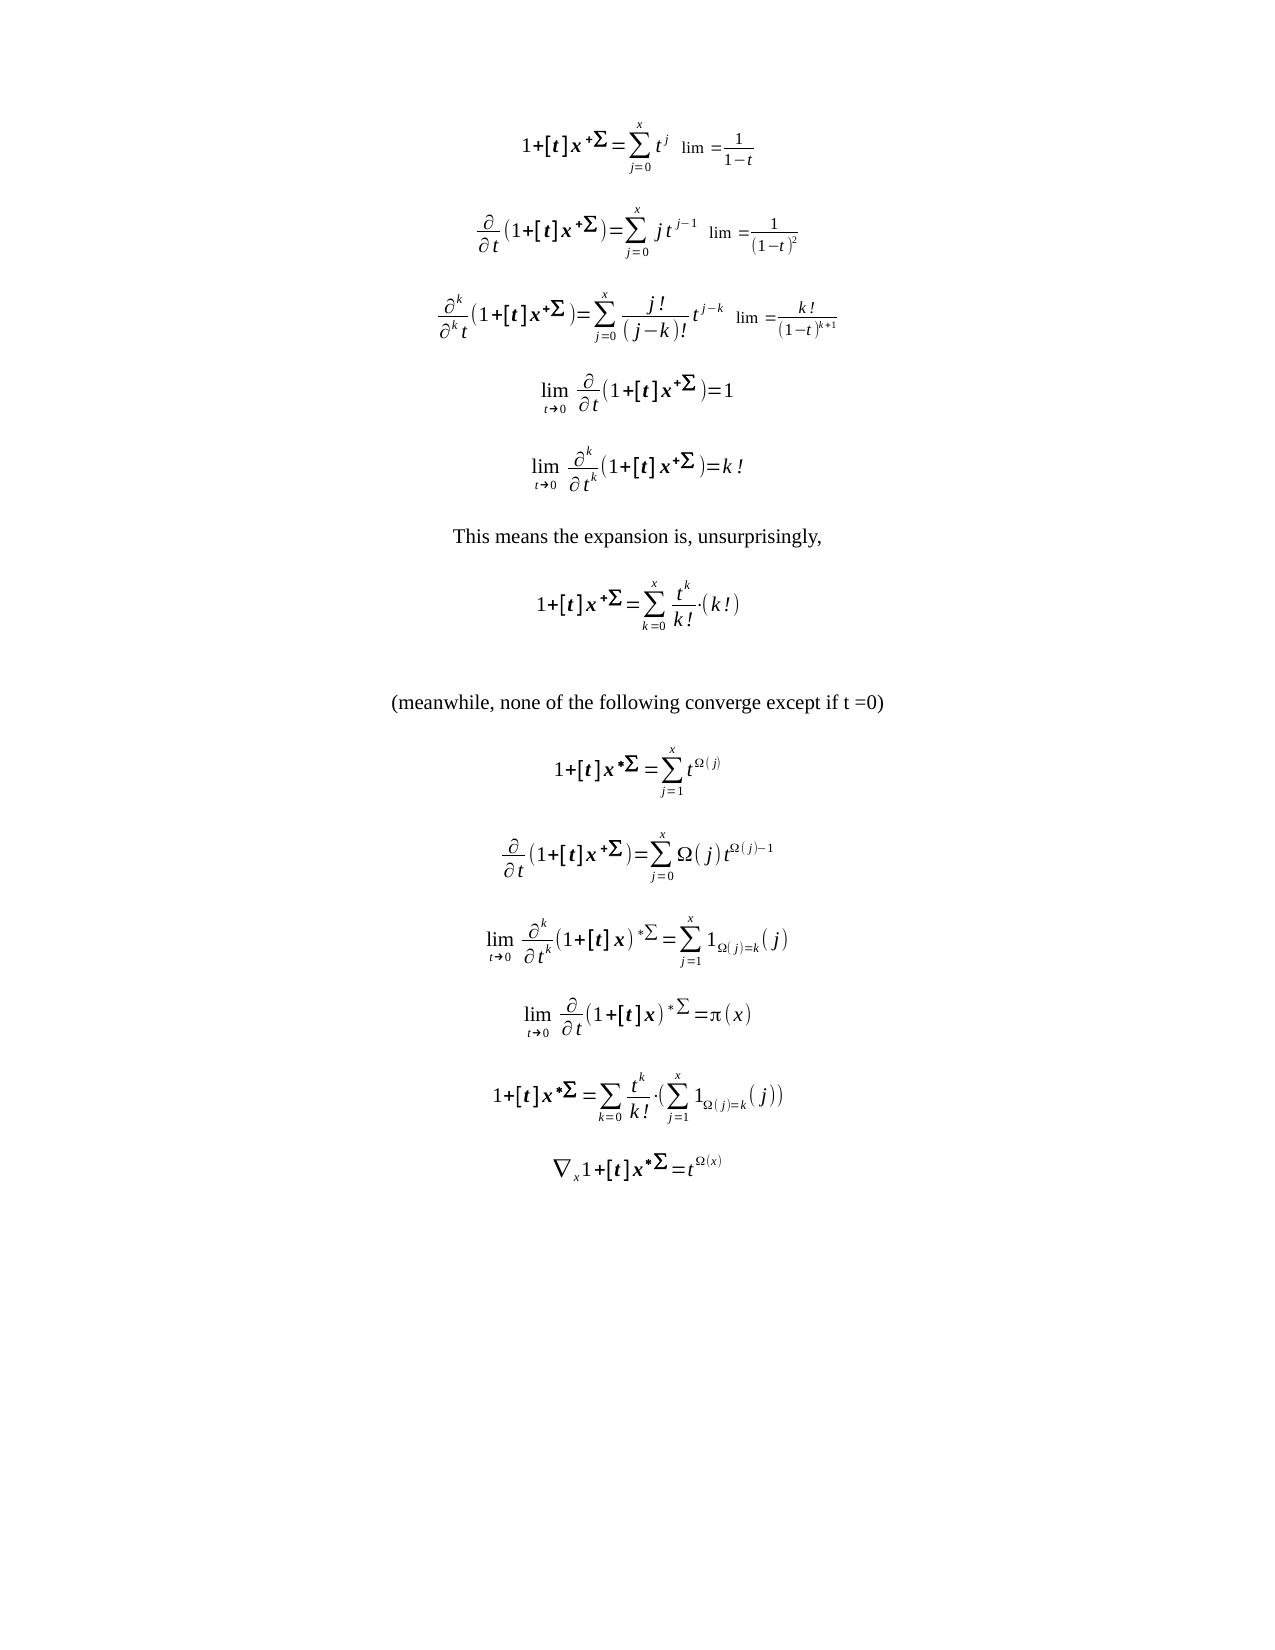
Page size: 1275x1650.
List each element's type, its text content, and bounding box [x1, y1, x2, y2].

text (meanwhile, none of the following converge except if t =0) [118, 690, 1157, 714]
text This means the expansion is, unsurprisingly, [118, 524, 1157, 548]
